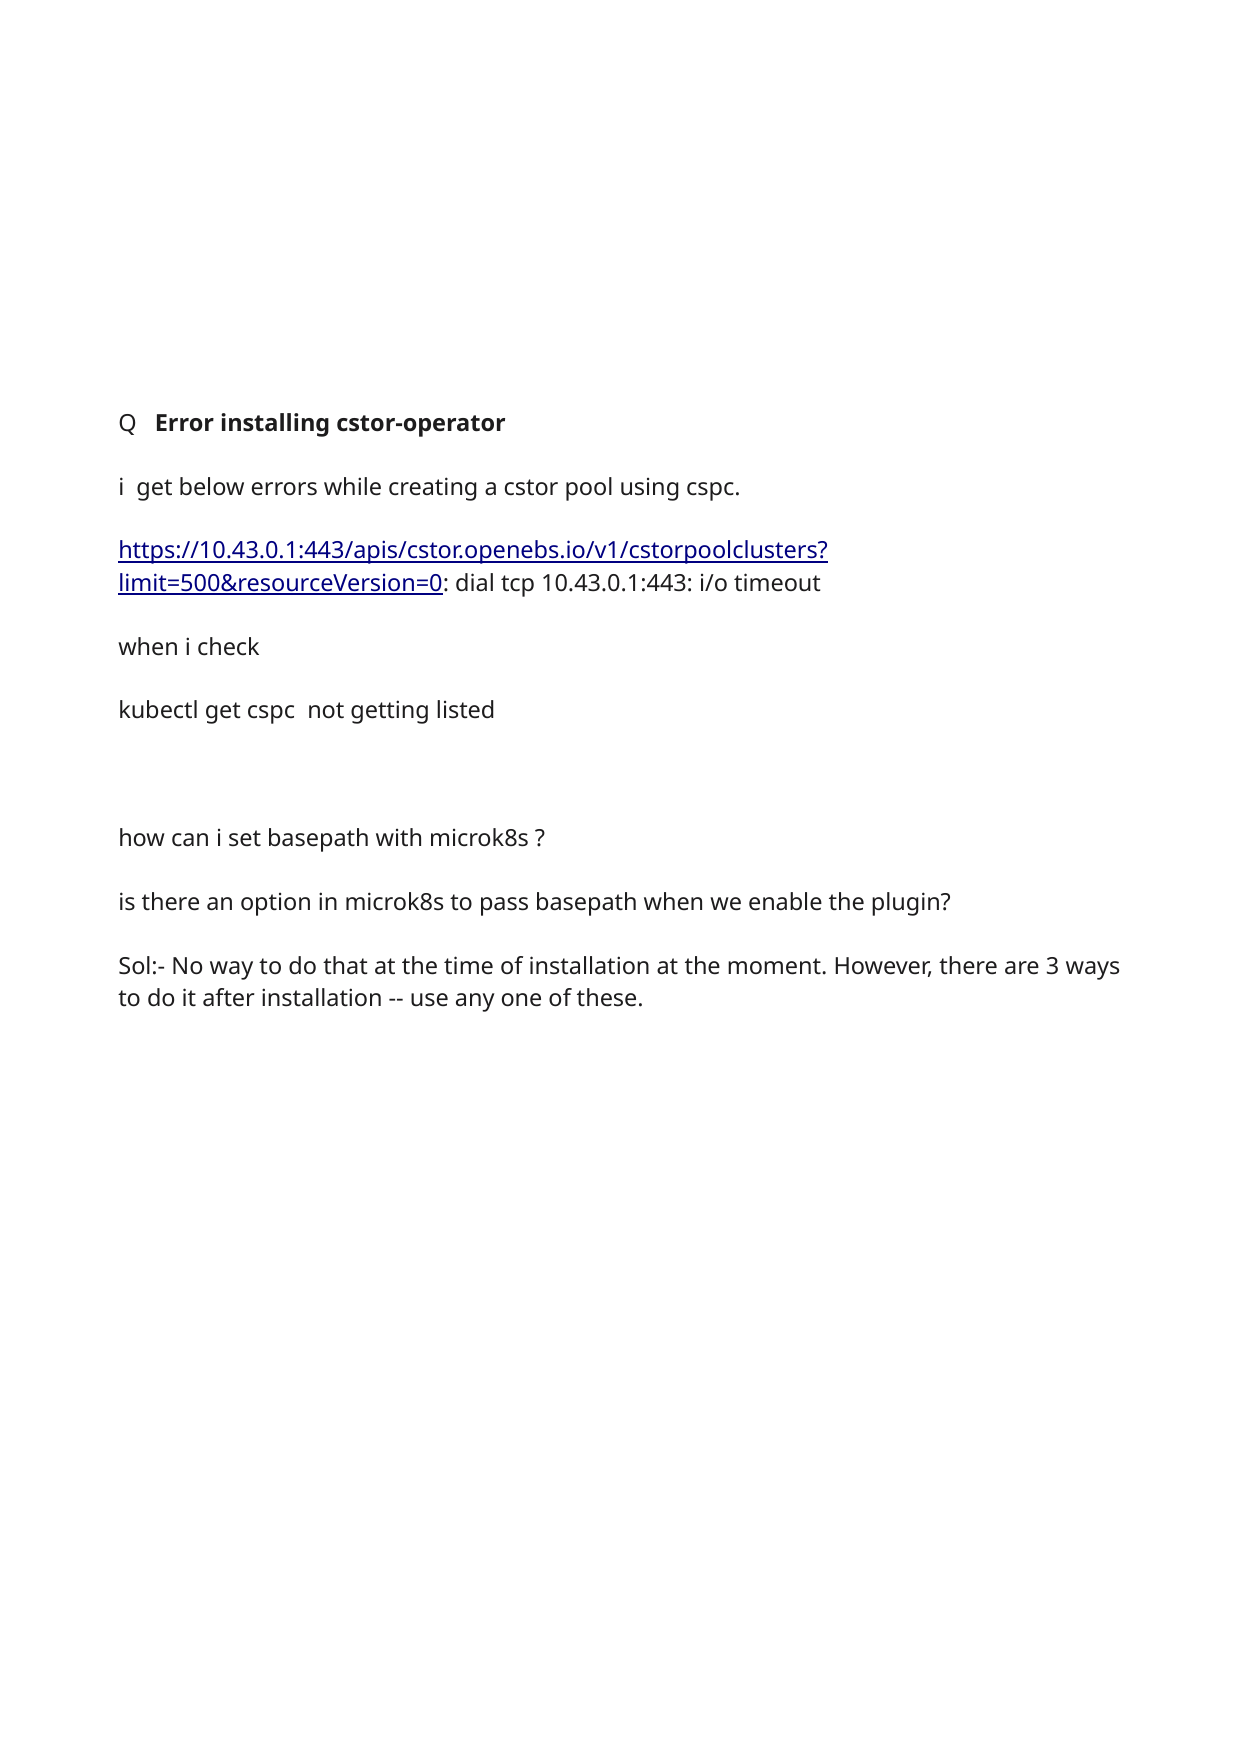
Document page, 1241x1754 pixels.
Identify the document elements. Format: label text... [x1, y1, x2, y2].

text is there an option in microk8s to pass basepath when we enable the plugin? [118, 886, 1122, 918]
text Q Error installing cstor-operator [118, 406, 1122, 438]
text Sol:- No way to do that at the time of installation at the moment. However, there are 3 ways to do it after installation -- use any one of these. [118, 949, 1122, 1013]
text kubectl get cspc not getting listed [118, 694, 1122, 726]
text https://10.43.0.1:443/apis/cstor.openebs.io/v1/cstorpoolclusters?limit=500&resourceVersion=0: dial tcp 10.43.0.1:443: i/o timeout [118, 534, 1122, 598]
text when i check [118, 630, 1122, 662]
text i get below errors while creating a cstor pool using cspc. [118, 470, 1122, 502]
text how can i set basepath with microk8s ? [118, 822, 1122, 854]
